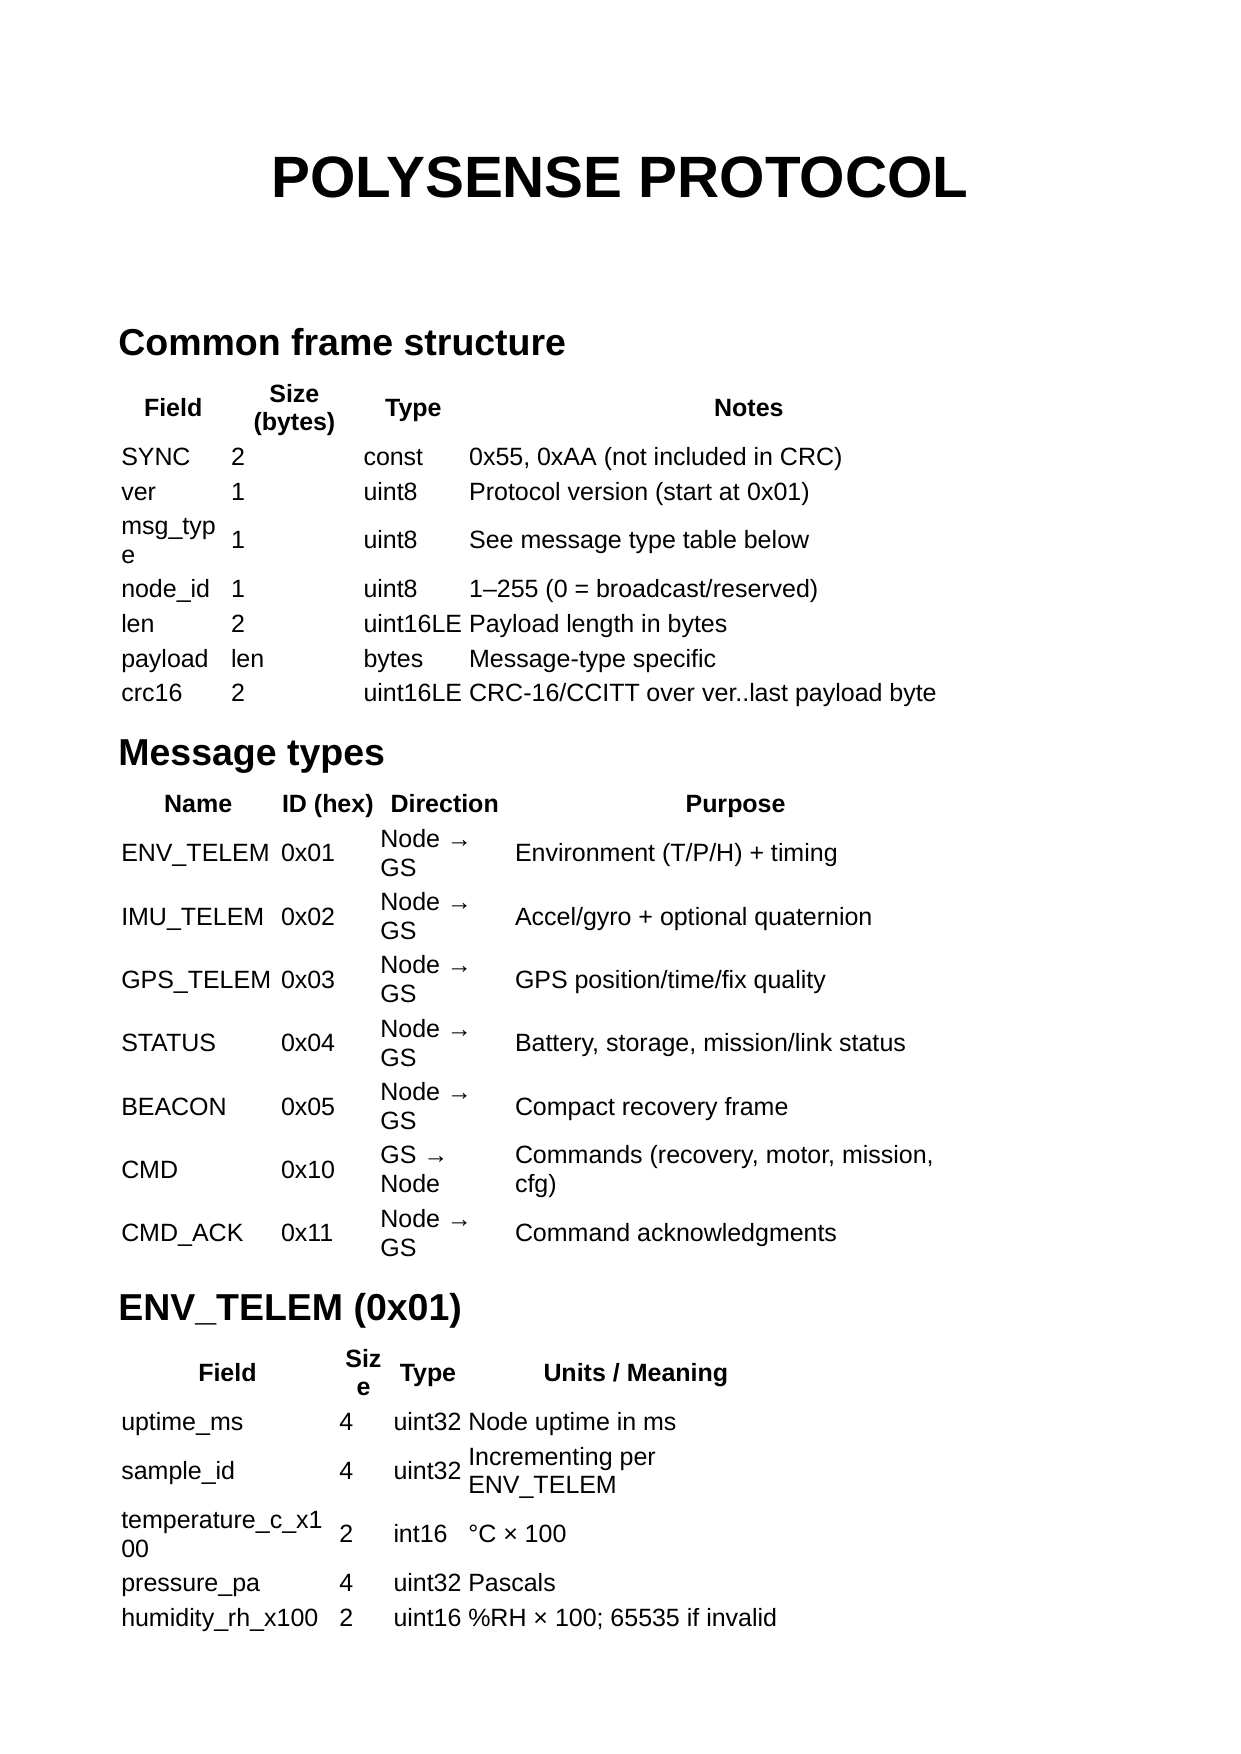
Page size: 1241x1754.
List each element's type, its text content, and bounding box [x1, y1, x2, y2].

table_cell Compact recovery frame [512, 1074, 959, 1137]
table_cell bytes [360, 641, 466, 675]
table_cell node_id [118, 571, 228, 606]
table_header ID (hex) [278, 786, 377, 821]
table_header Type [390, 1341, 465, 1404]
table_cell STATUS [118, 1011, 278, 1074]
table_header Units / Meaning [465, 1341, 806, 1404]
table_cell Node → GS [377, 948, 512, 1011]
table_cell uptime_ms [118, 1404, 336, 1438]
table_cell 4 [336, 1404, 390, 1438]
table_header Purpose [512, 786, 959, 821]
table_cell 0x02 [278, 884, 377, 947]
table_cell const [360, 439, 466, 473]
table_cell uint32 [390, 1565, 465, 1600]
table_cell Node → GS [377, 1074, 512, 1137]
table_cell GPS position/time/fix quality [512, 948, 959, 1011]
table_cell 0x01 [278, 821, 377, 884]
table_cell CRC‑16/CCITT over ver..last payload byte [466, 675, 1031, 710]
table_cell ENV_TELEM [118, 821, 278, 884]
table_cell BEACON [118, 1074, 278, 1137]
table_cell Payload length in bytes [466, 606, 1031, 641]
table_cell 2 [228, 675, 360, 710]
table_cell 0x55, 0xAA (not included in CRC) [466, 439, 1031, 473]
table_cell 2 [228, 606, 360, 641]
table_cell 0x05 [278, 1074, 377, 1137]
table_header Notes [466, 376, 1031, 439]
table_cell len [228, 641, 360, 675]
table_cell pressure_pa [118, 1565, 336, 1600]
table_cell Environment (T/P/H) + timing [512, 821, 959, 884]
table_cell Node uptime in ms [465, 1404, 806, 1438]
table_cell humidity_rh_x100 [118, 1600, 336, 1634]
table_header Field [118, 1341, 336, 1404]
table_cell Node → GS [377, 1011, 512, 1074]
table_cell 4 [336, 1565, 390, 1600]
table_cell Command acknowledgments [512, 1201, 959, 1264]
table_cell GPS_TELEM [118, 948, 278, 1011]
table_header Size (bytes) [228, 376, 360, 439]
table_cell °C × 100 [465, 1502, 806, 1565]
table_cell Commands (recovery, motor, mission, cfg) [512, 1138, 959, 1201]
table_cell int16 [390, 1502, 465, 1565]
table_cell ver [118, 474, 228, 508]
subtitle ENV_TELEM (0x01) [118, 1285, 1122, 1328]
table_cell sample_id [118, 1439, 336, 1502]
table_cell uint32 [390, 1439, 465, 1502]
table_cell 2 [336, 1502, 390, 1565]
table_cell uint16LE [360, 675, 466, 710]
table_cell CMD [118, 1138, 278, 1201]
table_cell 4 [336, 1439, 390, 1502]
table_cell Accel/gyro + optional quaternion [512, 884, 959, 947]
table_header Direction [377, 786, 512, 821]
table_cell 1 [228, 571, 360, 606]
table_cell Node → GS [377, 1201, 512, 1264]
subtitle Common frame structure [118, 320, 1122, 363]
table_cell 1 [228, 474, 360, 508]
table_cell Protocol version (start at 0x01) [466, 474, 1031, 508]
table_cell uint16 [390, 1600, 465, 1634]
table_cell Message-type specific [466, 641, 1031, 675]
table_cell uint16LE [360, 606, 466, 641]
table_cell 2 [228, 439, 360, 473]
table_cell IMU_TELEM [118, 884, 278, 947]
table_cell %RH × 100; 65535 if invalid [465, 1600, 806, 1634]
table_cell len [118, 606, 228, 641]
table_cell Node → GS [377, 821, 512, 884]
table_cell uint8 [360, 474, 466, 508]
table_cell 0x10 [278, 1138, 377, 1201]
table_cell uint8 [360, 508, 466, 571]
table_header Size [336, 1341, 390, 1404]
table_cell 1–255 (0 = broadcast/reserved) [466, 571, 1031, 606]
table_cell CMD_ACK [118, 1201, 278, 1264]
table_cell temperature_c_x100 [118, 1502, 336, 1565]
table_cell Battery, storage, mission/link status [512, 1011, 959, 1074]
table_cell 0x03 [278, 948, 377, 1011]
table_cell 0x04 [278, 1011, 377, 1074]
table_cell 2 [336, 1600, 390, 1634]
table_cell payload [118, 641, 228, 675]
table_cell Incrementing per ENV_TELEM [465, 1439, 806, 1502]
table_cell uint32 [390, 1404, 465, 1438]
table_cell msg_type [118, 508, 228, 571]
table_cell 1 [228, 508, 360, 571]
table_cell GS → Node [377, 1138, 512, 1201]
table_cell 0x11 [278, 1201, 377, 1264]
table_cell crc16 [118, 675, 228, 710]
table_cell Pascals [465, 1565, 806, 1600]
subtitle Message types [118, 731, 1122, 774]
table_header Field [118, 376, 228, 439]
table_cell SYNC [118, 439, 228, 473]
table_cell Node → GS [377, 884, 512, 947]
table_cell uint8 [360, 571, 466, 606]
title POLYSENSE PROTOCOL [118, 143, 1122, 210]
table_header Name [118, 786, 278, 821]
table_cell See message type table below [466, 508, 1031, 571]
table_header Type [360, 376, 466, 439]
